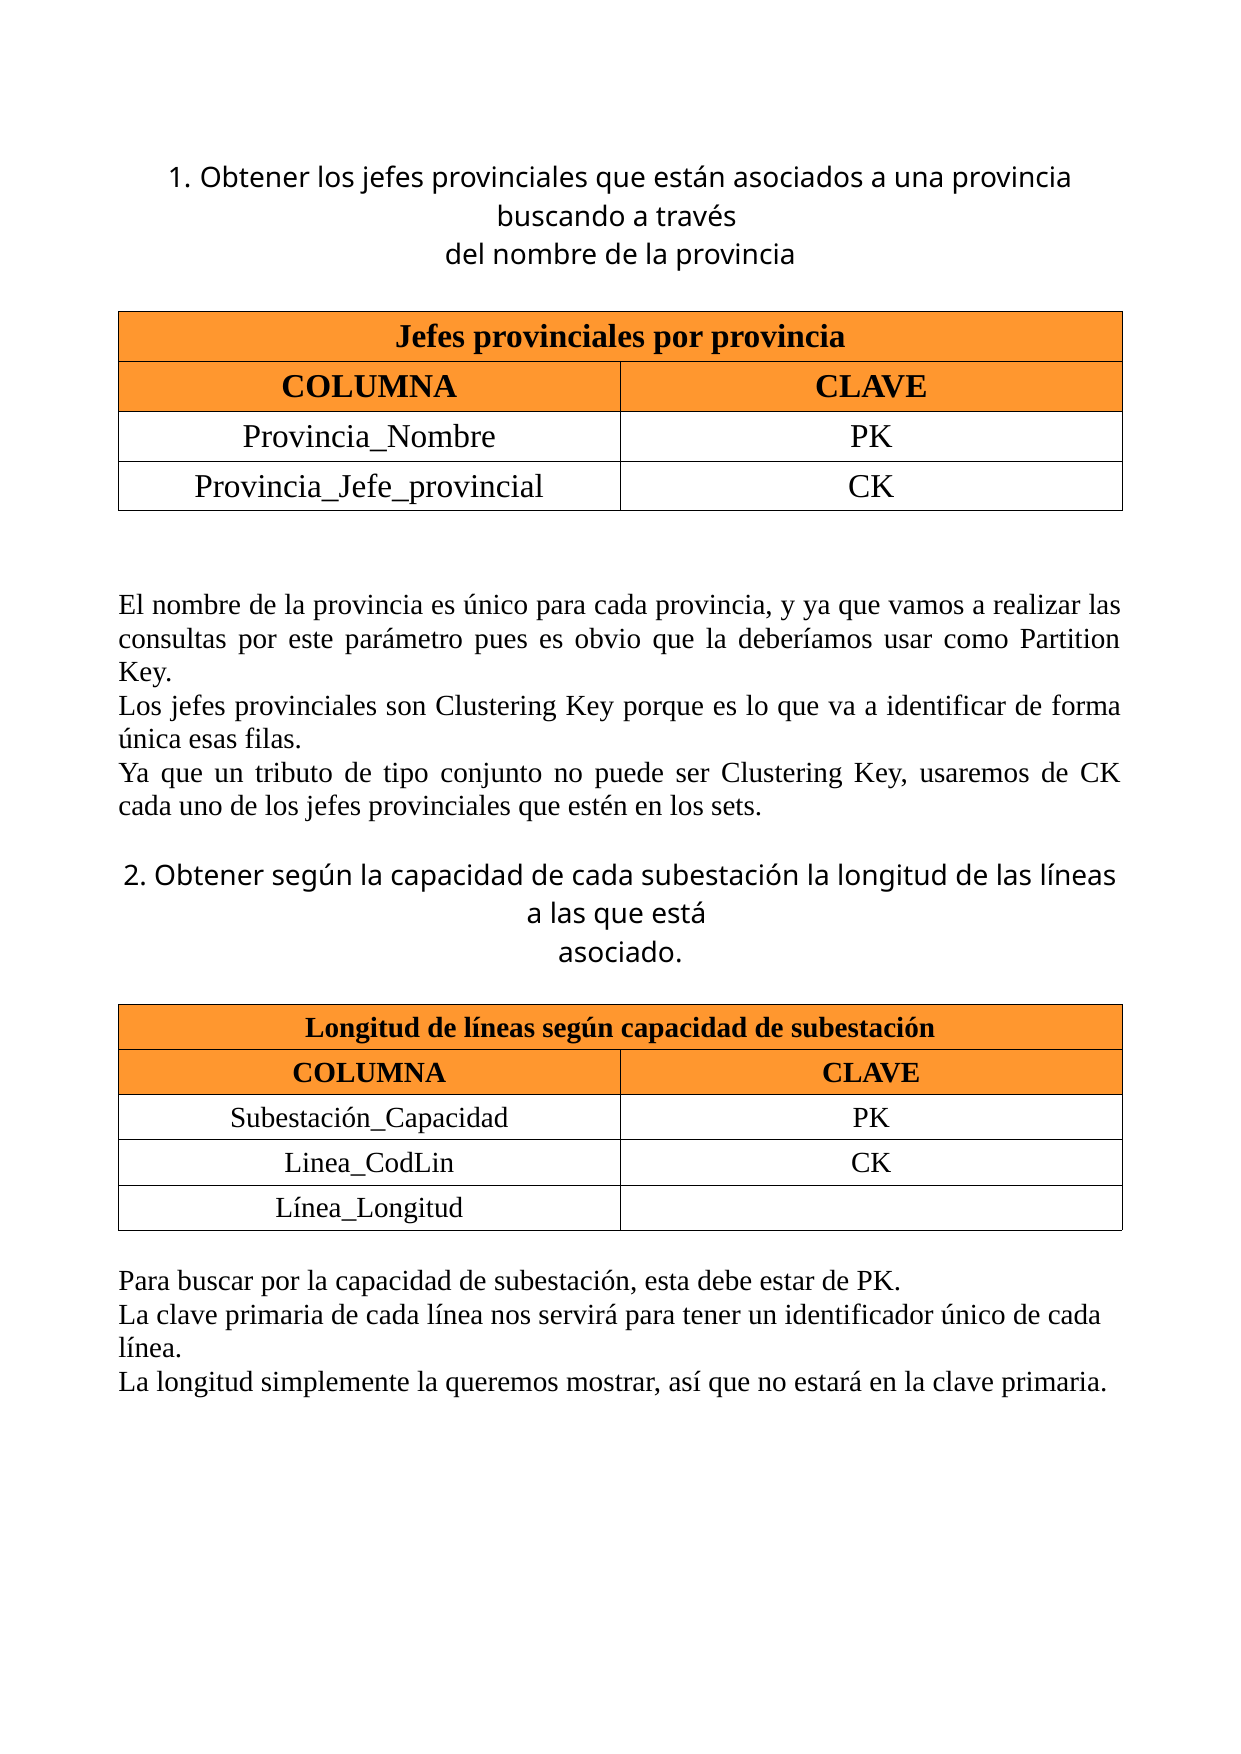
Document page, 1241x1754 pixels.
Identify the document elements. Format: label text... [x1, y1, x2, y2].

table_cell Provincia_Jefe_provincial [119, 462, 620, 510]
table_cell PK [621, 412, 1122, 461]
table_cell CK [621, 462, 1122, 510]
table_cell PK [621, 1095, 1122, 1139]
table_cell CK [621, 1140, 1122, 1184]
table_cell Linea_CodLin [119, 1140, 620, 1184]
table_cell Línea_Longitud [119, 1186, 620, 1229]
table_cell COLUMNA [119, 362, 620, 411]
text La clave primaria de cada línea nos servirá para tener un identificador único de cada línea. [118, 1297, 1122, 1364]
table_cell COLUMNA [119, 1050, 620, 1094]
text Ya que un tributo de tipo conjunto no puede ser Clustering Key, usaremos de CK cada uno de los jefes provinciales que estén en los sets. [118, 755, 1122, 822]
text 1. Obtener los jefes provinciales que están asociados a una provincia buscando a través del nombre de la provincia [118, 156, 1122, 272]
table_cell [621, 1186, 1122, 1229]
text Para buscar por la capacidad de subestación, esta debe estar de PK. [118, 1263, 1122, 1297]
text El nombre de la provincia es único para cada provincia, y ya que vamos a realizar las consultas por este parámetro pues es obvio que la deberíamos usar como Partition Key. [118, 587, 1122, 688]
table_cell Provincia_Nombre [119, 412, 620, 461]
text La longitud simplemente la queremos mostrar, así que no estará en la clave primaria. [118, 1364, 1122, 1397]
table_header Longitud de líneas según capacidad de subestación [119, 1005, 1122, 1049]
table_cell CLAVE [621, 362, 1122, 411]
table_cell Subestación_Capacidad [119, 1095, 620, 1139]
text 2. Obtener según la capacidad de cada subestación la longitud de las líneas a las que está asociado. [118, 856, 1122, 971]
table_header Jefes provinciales por provincia [119, 312, 1122, 361]
table_cell CLAVE [621, 1050, 1122, 1094]
text Los jefes provinciales son Clustering Key porque es lo que va a identificar de forma única esas filas. [118, 688, 1122, 755]
